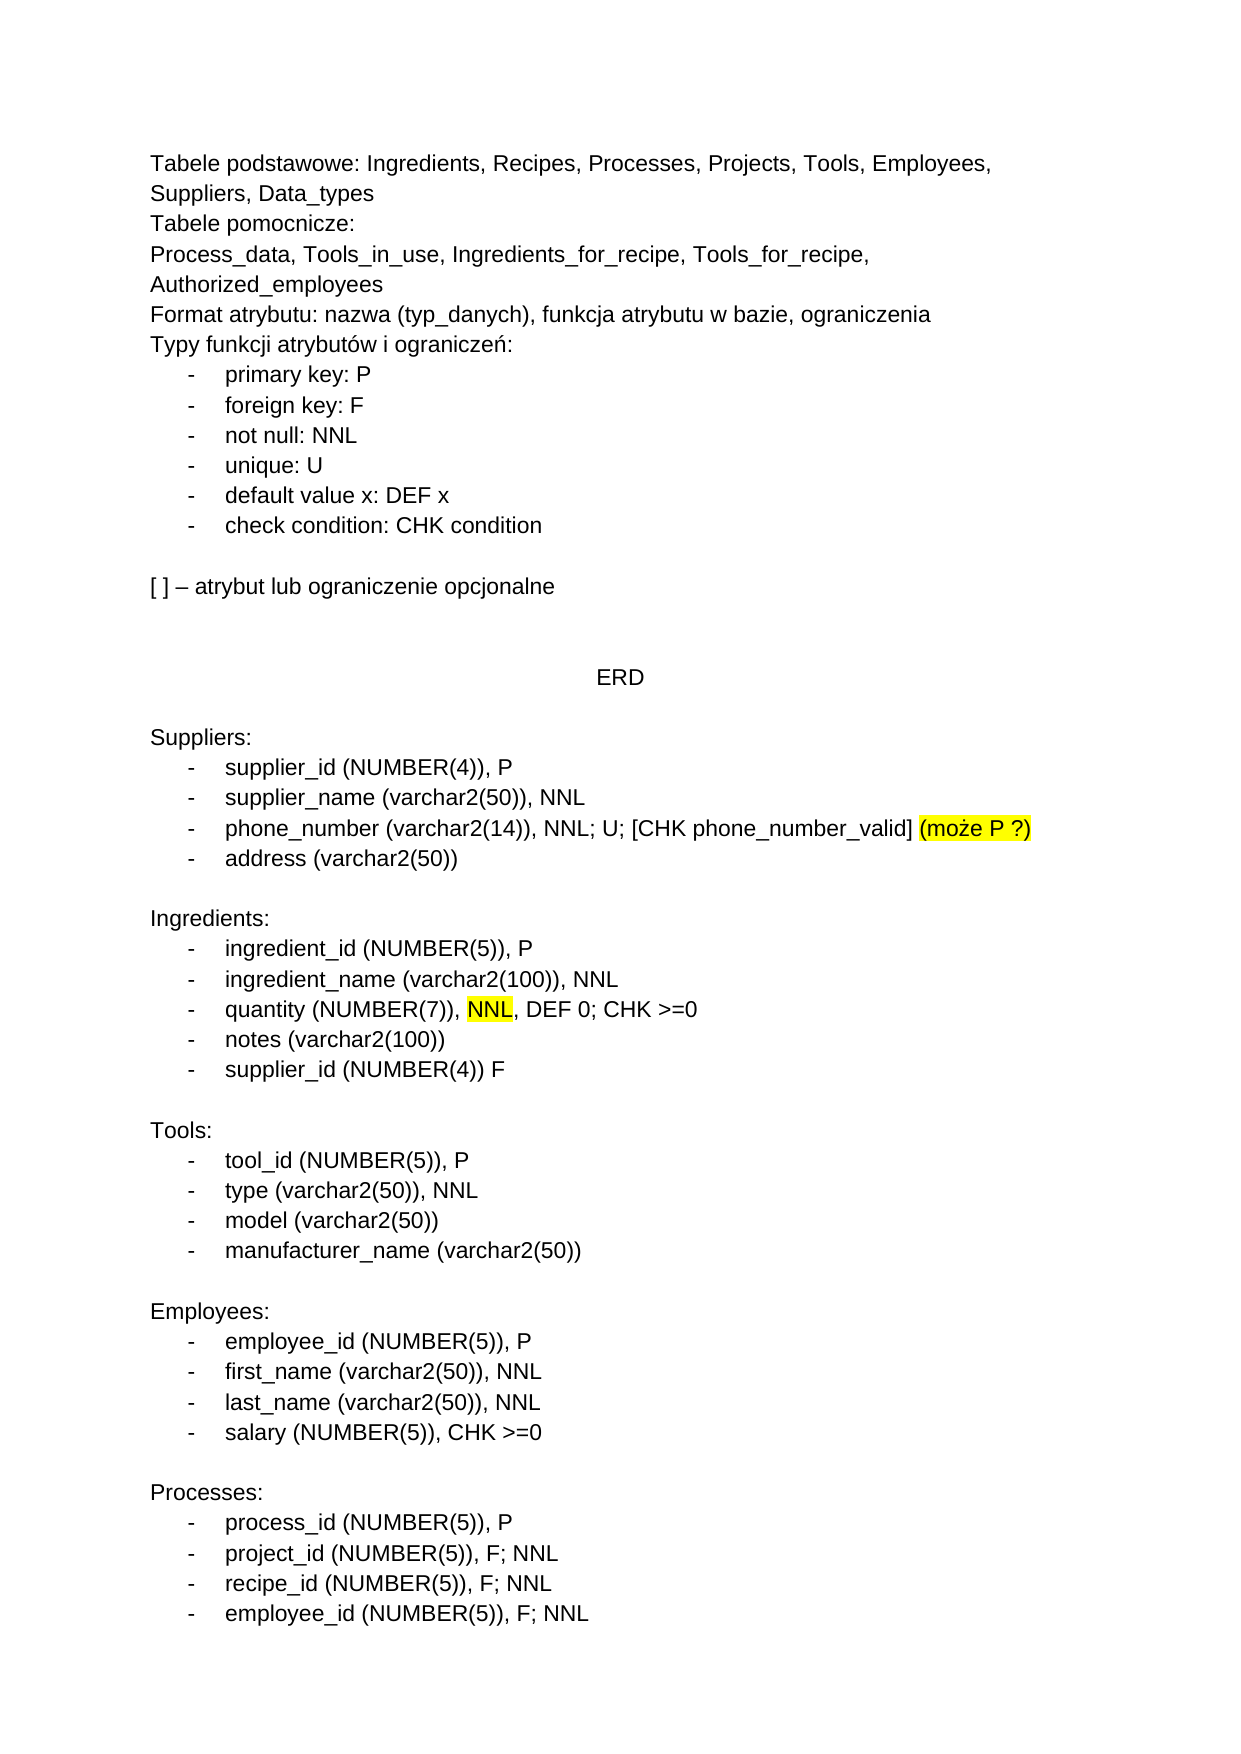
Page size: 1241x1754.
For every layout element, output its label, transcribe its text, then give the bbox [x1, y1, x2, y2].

list foreign key: F [187, 392, 1090, 418]
list project_id (NUMBER(5)), F; NNL [187, 1539, 1090, 1566]
list type (varchar2(50)), NNL [187, 1177, 1090, 1203]
list supplier_id (NUMBER(4)), P [187, 754, 1090, 781]
list process_id (NUMBER(5)), P [187, 1509, 1090, 1536]
text Tools: [150, 1117, 1090, 1143]
list primary key: P [187, 361, 1090, 388]
text Process_data, Tools_in_use, Ingredients_for_recipe, Tools_for_recipe, Authorized_employees [150, 241, 1090, 297]
list supplier_id (NUMBER(4)) F [187, 1056, 1090, 1083]
text Suppliers: [150, 724, 1090, 750]
list ingredient_id (NUMBER(5)), P [187, 935, 1090, 962]
list last_name (varchar2(50)), NNL [187, 1388, 1090, 1415]
text ERD [150, 663, 1090, 690]
text [ ] – atrybut lub ograniczenie opcjonalne [150, 573, 1090, 599]
list ingredient_name (varchar2(100)), NNL [187, 966, 1090, 992]
list supplier_name (varchar2(50)), NNL [187, 784, 1090, 811]
text Processes: [150, 1479, 1090, 1506]
list employee_id (NUMBER(5)), F; NNL [187, 1600, 1090, 1626]
text Tabele podstawowe: Ingredients, Recipes, Processes, Projects, Tools, Employees, Suppliers, Data_types [150, 150, 1090, 207]
text Ingredients: [150, 905, 1090, 932]
list recipe_id (NUMBER(5)), F; NNL [187, 1570, 1090, 1596]
text Format atrybutu: nazwa (typ_danych), funkcja atrybutu w bazie, ograniczenia [150, 301, 1090, 327]
list notes (varchar2(100)) [187, 1026, 1090, 1052]
list not null: NNL [187, 422, 1090, 448]
list unique: U [187, 452, 1090, 478]
list salary (NUMBER(5)), CHK >=0 [187, 1419, 1090, 1445]
text Employees: [150, 1298, 1090, 1324]
list check condition: CHK condition [187, 512, 1090, 539]
list address (varchar2(50)) [187, 845, 1090, 871]
list tool_id (NUMBER(5)), P [187, 1147, 1090, 1173]
list employee_id (NUMBER(5)), P [187, 1328, 1090, 1354]
list default value x: DEF x [187, 482, 1090, 509]
text Tabele pomocnicze: [150, 210, 1090, 237]
list manufacturer_name (varchar2(50)) [187, 1237, 1090, 1264]
list quantity (NUMBER(7)), NNL, DEF 0; CHK >=0 [187, 996, 1090, 1022]
text Typy funkcji atrybutów i ograniczeń: [150, 331, 1090, 358]
list first_name (varchar2(50)), NNL [187, 1358, 1090, 1385]
list model (varchar2(50)) [187, 1207, 1090, 1234]
list phone_number (varchar2(14)), NNL; U; [CHK phone_number_valid] (może P ?) [187, 814, 1090, 841]
